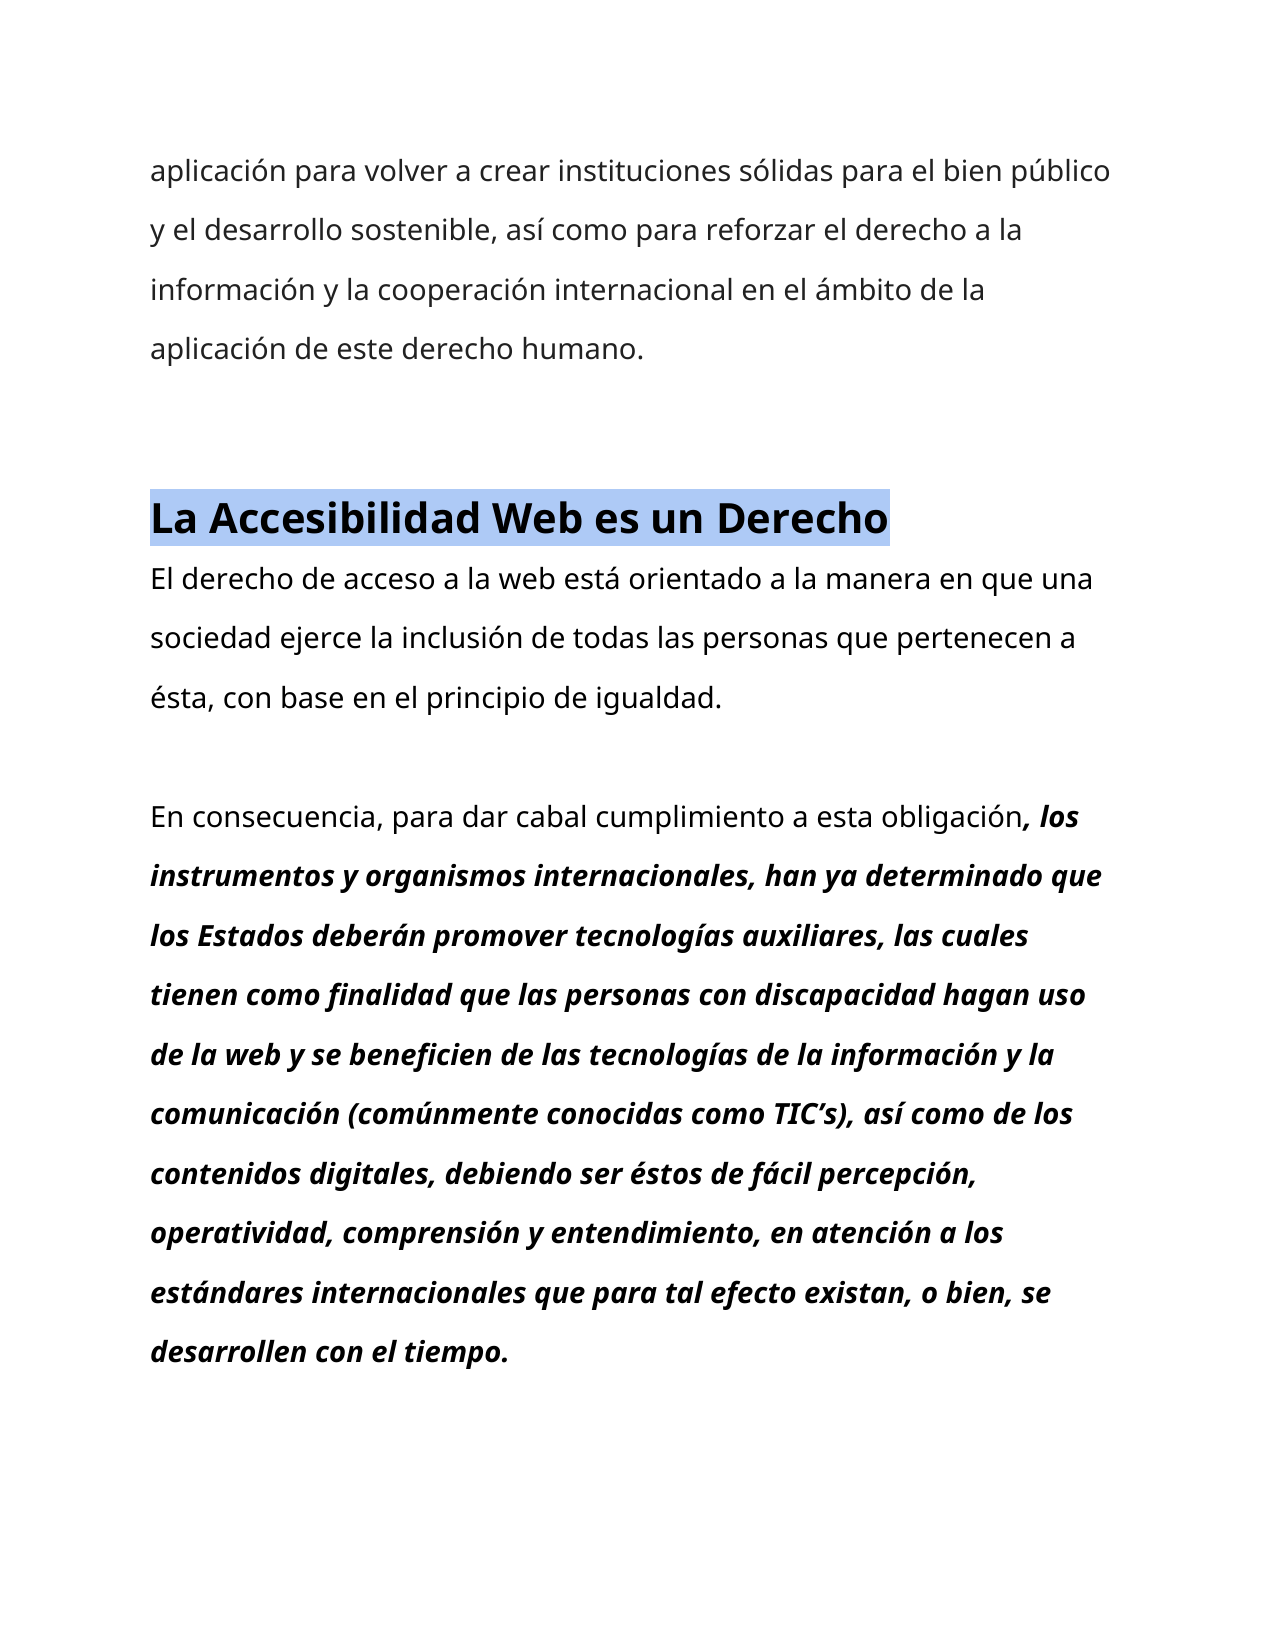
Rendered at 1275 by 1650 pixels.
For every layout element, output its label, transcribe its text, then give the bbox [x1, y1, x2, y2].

text El derecho de acceso a la web está orientado a la manera en que una sociedad ejerce la inclusión de todas las personas que pertenecen a ésta, con base en el principio de igualdad. [150, 558, 1125, 717]
subtitle La Accesibilidad Web es un Derecho [890, 489, 1125, 546]
text aplicación para volver a crear instituciones sólidas para el bien público y el desarrollo sostenible, así como para reforzar el derecho a la información y la cooperación internacional en el ámbito de la aplicación de este derecho humano. [150, 150, 1125, 368]
text En consecuencia, para dar cabal cumplimiento a esta obligación, los instrumentos y organismos internacionales, han ya determinado que los Estados deberán promover tecnologías auxiliares, las cuales tienen como finalidad que las personas con discapacidad hagan uso de la web y se beneficien de las tecnologías de la información y la comunicación (comúnmente conocidas como TIC’s), así como de los contenidos digitales, debiendo ser éstos de fácil percepción, operatividad, comprensión y entendimiento, en atención a los estándares internacionales que para tal efecto existan, o bien, se desarrollen con el tiempo. [150, 796, 1125, 1371]
